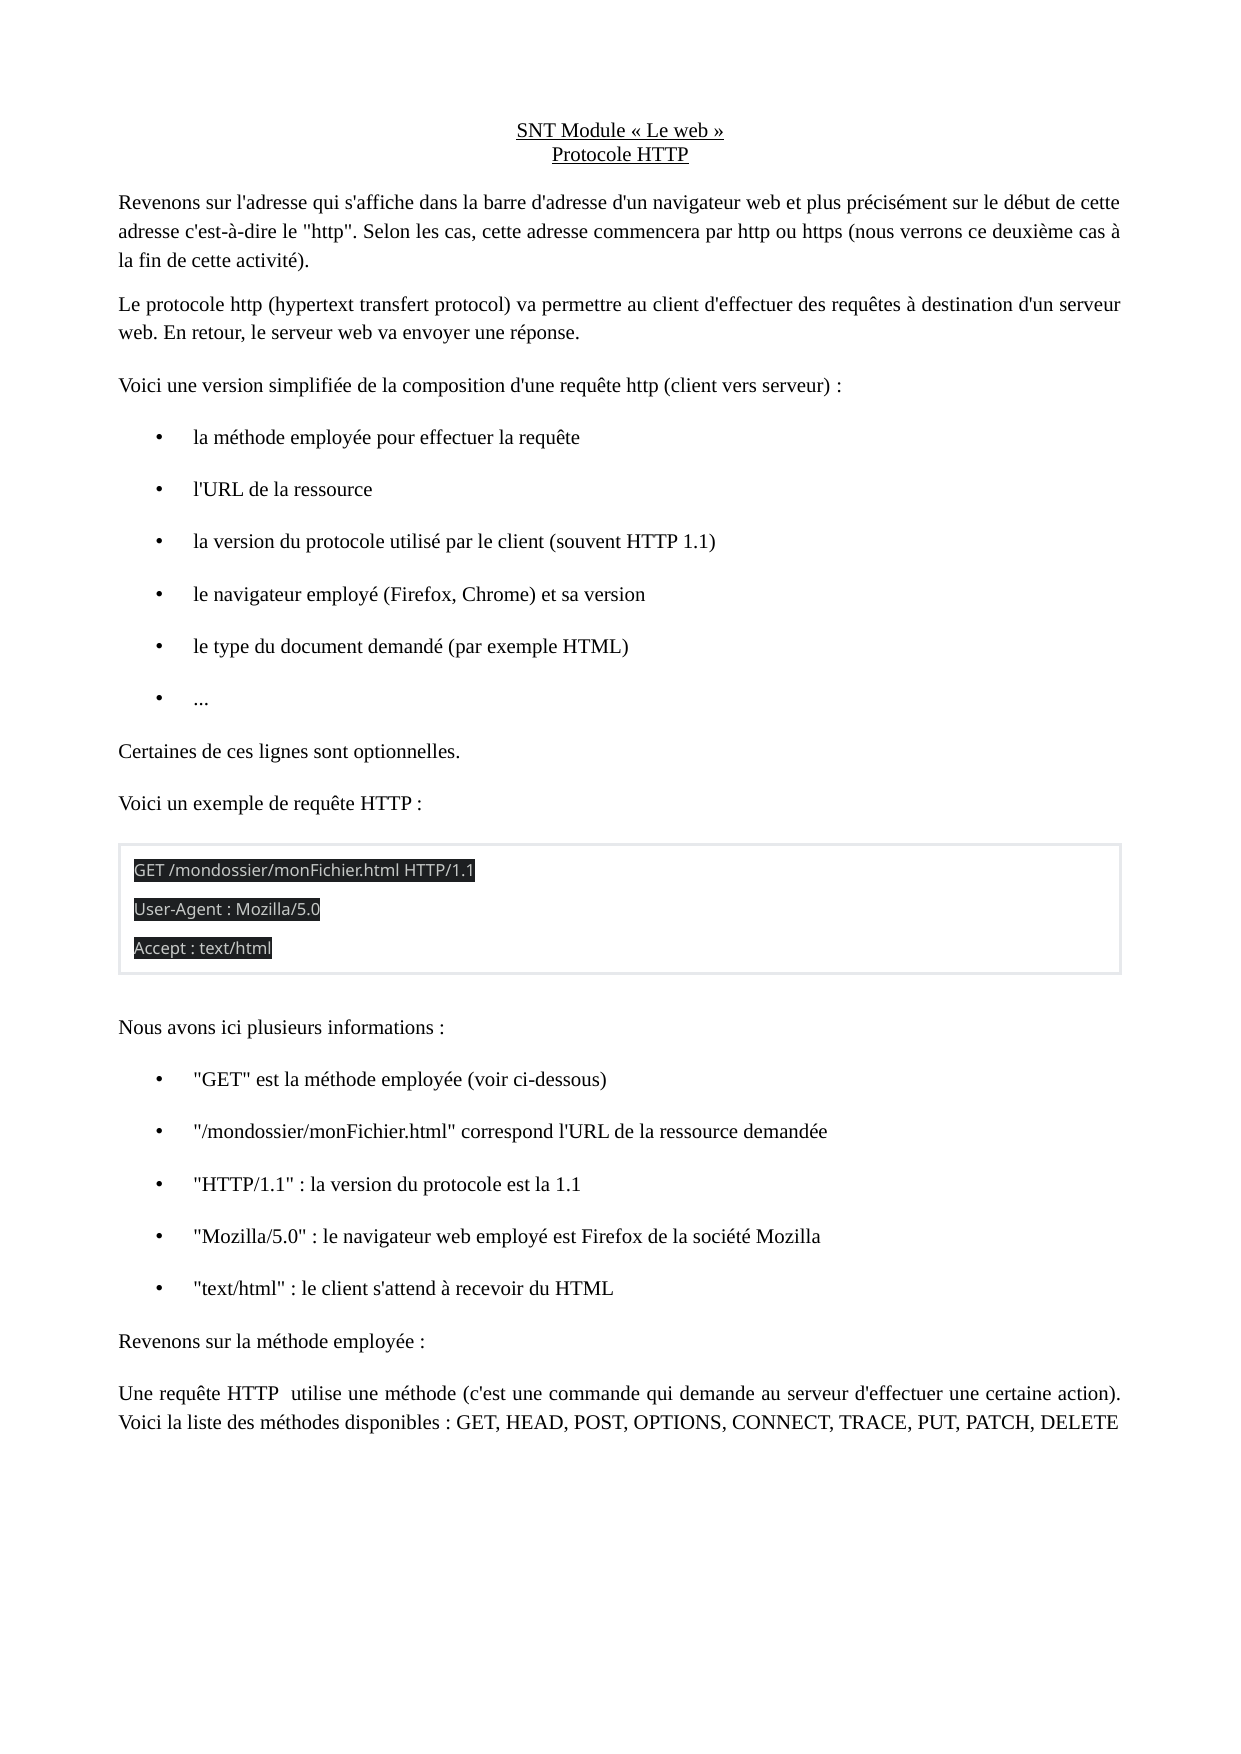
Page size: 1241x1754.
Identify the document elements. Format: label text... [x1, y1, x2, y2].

list "/mondossier/monFichier.html" correspond l'URL de la ressource demandée [156, 1119, 1122, 1143]
list "GET" est la méthode employée (voir ci-dessous) [156, 1067, 1122, 1091]
text Nous avons ici plusieurs informations : [118, 1015, 1122, 1039]
list le type du document demandé (par exemple HTML) [156, 634, 1122, 658]
list l'URL de la ressource [156, 477, 1122, 501]
text Revenons sur l'adresse qui s'affiche dans la barre d'adresse d'un navigateur web et plus précisément sur le début de cette adresse c'est-à-dire le "http". Selon les cas, cette adresse commencera par http ou https (nous verrons ce deuxième cas à la fin de cette activité). [118, 190, 1122, 272]
list "HTTP/1.1" : la version du protocole est la 1.1 [156, 1172, 1122, 1196]
list "text/html" : le client s'attend à recevoir du HTML [156, 1276, 1122, 1300]
text Le protocole http (hypertext transfert protocol) va permettre au client d'effectuer des requêtes à destination d'un serveur web. En retour, le serveur web va envoyer une réponse. [118, 291, 1122, 344]
text Voici un exemple de requête HTTP : [118, 791, 1122, 815]
list ... [156, 686, 1122, 710]
text Une requête HTTP utilise une méthode (c'est une commande qui demande au serveur d'effectuer une certaine action). Voici la liste des méthodes disponibles : GET, HEAD, POST, OPTIONS, CONNECT, TRACE, PUT, PATCH, DELETE [118, 1381, 1122, 1434]
list la version du protocole utilisé par le client (souvent HTTP 1.1) [156, 529, 1122, 553]
text Certaines de ces lignes sont optionnelles. [118, 739, 1122, 763]
text Revenons sur la méthode employée : [118, 1328, 1122, 1353]
list la méthode employée pour effectuer la requête [156, 425, 1122, 449]
text Protocole HTTP [118, 142, 1122, 166]
text SNT Module « Le web » [118, 118, 1122, 142]
list "Mozilla/5.0" : le navigateur web employé est Firefox de la société Mozilla [156, 1224, 1122, 1248]
list le navigateur employé (Firefox, Chrome) et sa version [156, 582, 1122, 606]
text GET /mondossier/monFichier.html HTTP/1.1 User-Agent : Mozilla/5.0 Accept : text/html [121, 846, 1119, 972]
text Voici une version simplifiée de la composition d'une requête http (client vers serveur) : [118, 373, 1122, 397]
